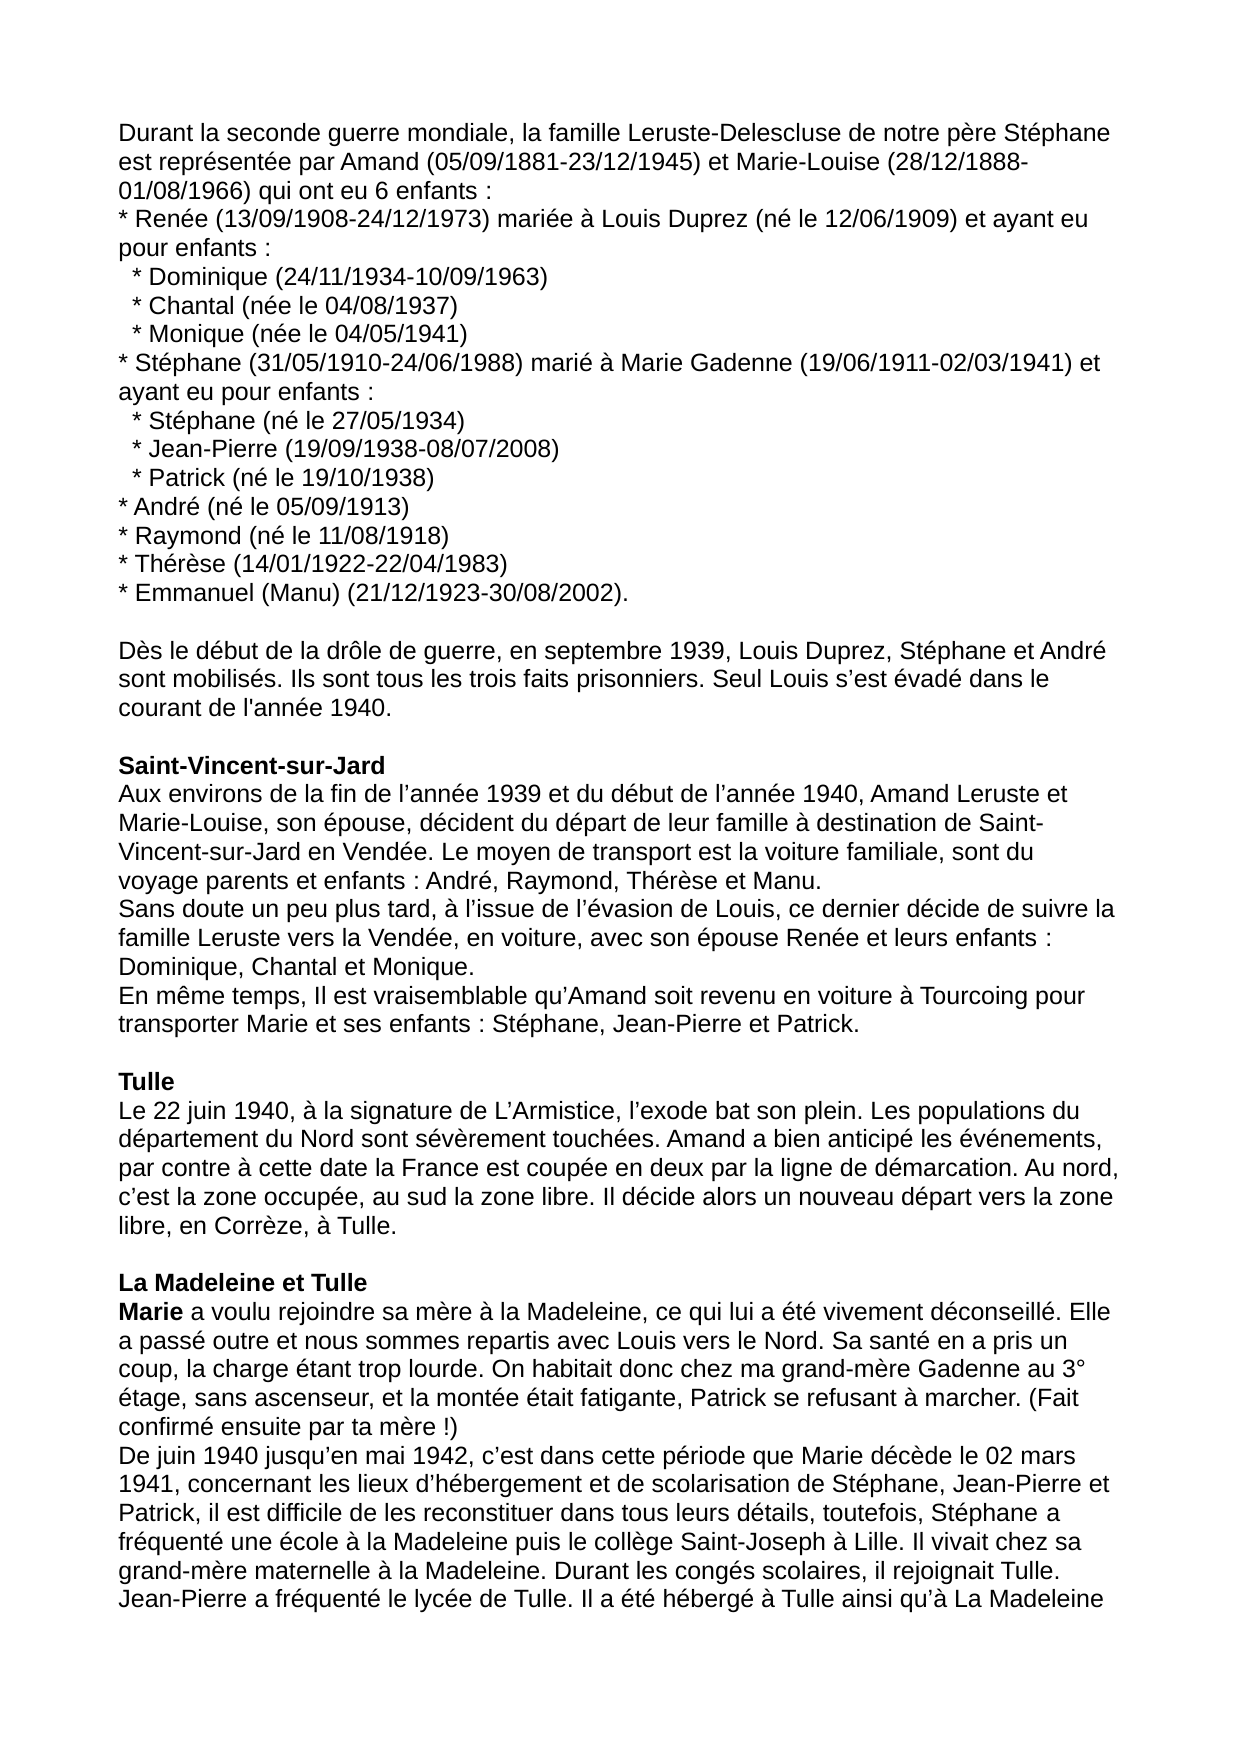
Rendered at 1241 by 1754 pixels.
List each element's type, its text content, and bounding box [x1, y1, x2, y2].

text Sans doute un peu plus tard, à l’issue de l’évasion de Louis, ce dernier décide de suivre la famille Leruste vers la Vendée, en voiture, avec son épouse Renée et leurs enfants : Dominique, Chantal et Monique. [118, 894, 1122, 981]
text Tulle [118, 1067, 1122, 1096]
text * Stéphane (né le 27/05/1934) [118, 406, 1122, 434]
text * Emmanuel (Manu) (21/12/1923-30/08/2002). [118, 578, 1122, 607]
text Saint-Vincent-sur-Jard [118, 751, 1122, 779]
text Le 22 juin 1940, à la signature de L’Armistice, l’exode bat son plein. Les populations du département du Nord sont sévèrement touchées. Amand a bien anticipé les événements, par contre à cette date la France est coupée en deux par la ligne de démarcation. Au nord, c’est la zone occupée, au sud la zone libre. Il décide alors un nouveau départ vers la zone libre, en Corrèze, à Tulle. [118, 1096, 1122, 1239]
text * Raymond (né le 11/08/1918) [118, 521, 1122, 549]
text Dès le début de la drôle de guerre, en septembre 1939, Louis Duprez, Stéphane et André sont mobilisés. Ils sont tous les trois faits prisonniers. Seul Louis s’est évadé dans le courant de l'année 1940. [118, 636, 1122, 722]
text En même temps, Il est vraisemblable qu’Amand soit revenu en voiture à Tourcoing pour transporter Marie et ses enfants : Stéphane, Jean-Pierre et Patrick. [118, 981, 1122, 1038]
text * Dominique (24/11/1934-10/09/1963) [118, 262, 1122, 291]
text Durant la seconde guerre mondiale, la famille Leruste-Delescluse de notre père Stéphane est représentée par Amand (05/09/1881-23/12/1945) et Marie-Louise (28/12/1888-01/08/1966) qui ont eu 6 enfants : [118, 118, 1122, 204]
text * Jean-Pierre (19/09/1938-08/07/2008) [118, 434, 1122, 463]
text * Patrick (né le 19/10/1938) [118, 463, 1122, 492]
text Marie a voulu rejoindre sa mère à la Madeleine, ce qui lui a été vivement déconseillé. Elle a passé outre et nous sommes repartis avec Louis vers le Nord. Sa santé en a pris un coup, la charge étant trop lourde. On habitait donc chez ma grand-mère Gadenne au 3° étage, sans ascenseur, et la montée était fatigante, Patrick se refusant à marcher. (Fait confirmé ensuite par ta mère !) [118, 1297, 1122, 1441]
text * Monique (née le 04/05/1941) [118, 319, 1122, 348]
text * Renée (13/09/1908-24/12/1973) mariée à Louis Duprez (né le 12/06/1909) et ayant eu pour enfants : [118, 204, 1122, 262]
text * André (né le 05/09/1913) [118, 492, 1122, 521]
text * Thérèse (14/01/1922-22/04/1983) [118, 549, 1122, 578]
text De juin 1940 jusqu’en mai 1942, c’est dans cette période que Marie décède le 02 mars 1941, concernant les lieux d’hébergement et de scolarisation de Stéphane, Jean-Pierre et Patrick, il est difficile de les reconstituer dans tous leurs détails, toutefois, Stéphane a fréquenté une école à la Madeleine puis le collège Saint-Joseph à Lille. Il vivait chez sa grand-mère maternelle à la Madeleine. Durant les congés scolaires, il rejoignait Tulle. Jean-Pierre a fréquenté le lycée de Tulle. Il a été hébergé à Tulle ainsi qu’à La Madeleine [118, 1441, 1122, 1613]
text La Madeleine et Tulle [118, 1268, 1122, 1297]
text * Chantal (née le 04/08/1937) [118, 291, 1122, 319]
text Aux environs de la fin de l’année 1939 et du début de l’année 1940, Amand Leruste et Marie-Louise, son épouse, décident du départ de leur famille à destination de Saint-Vincent-sur-Jard en Vendée. Le moyen de transport est la voiture familiale, sont du voyage parents et enfants : André, Raymond, Thérèse et Manu. [118, 779, 1122, 894]
text * Stéphane (31/05/1910-24/06/1988) marié à Marie Gadenne (19/06/1911-02/03/1941) et ayant eu pour enfants : [118, 348, 1122, 406]
